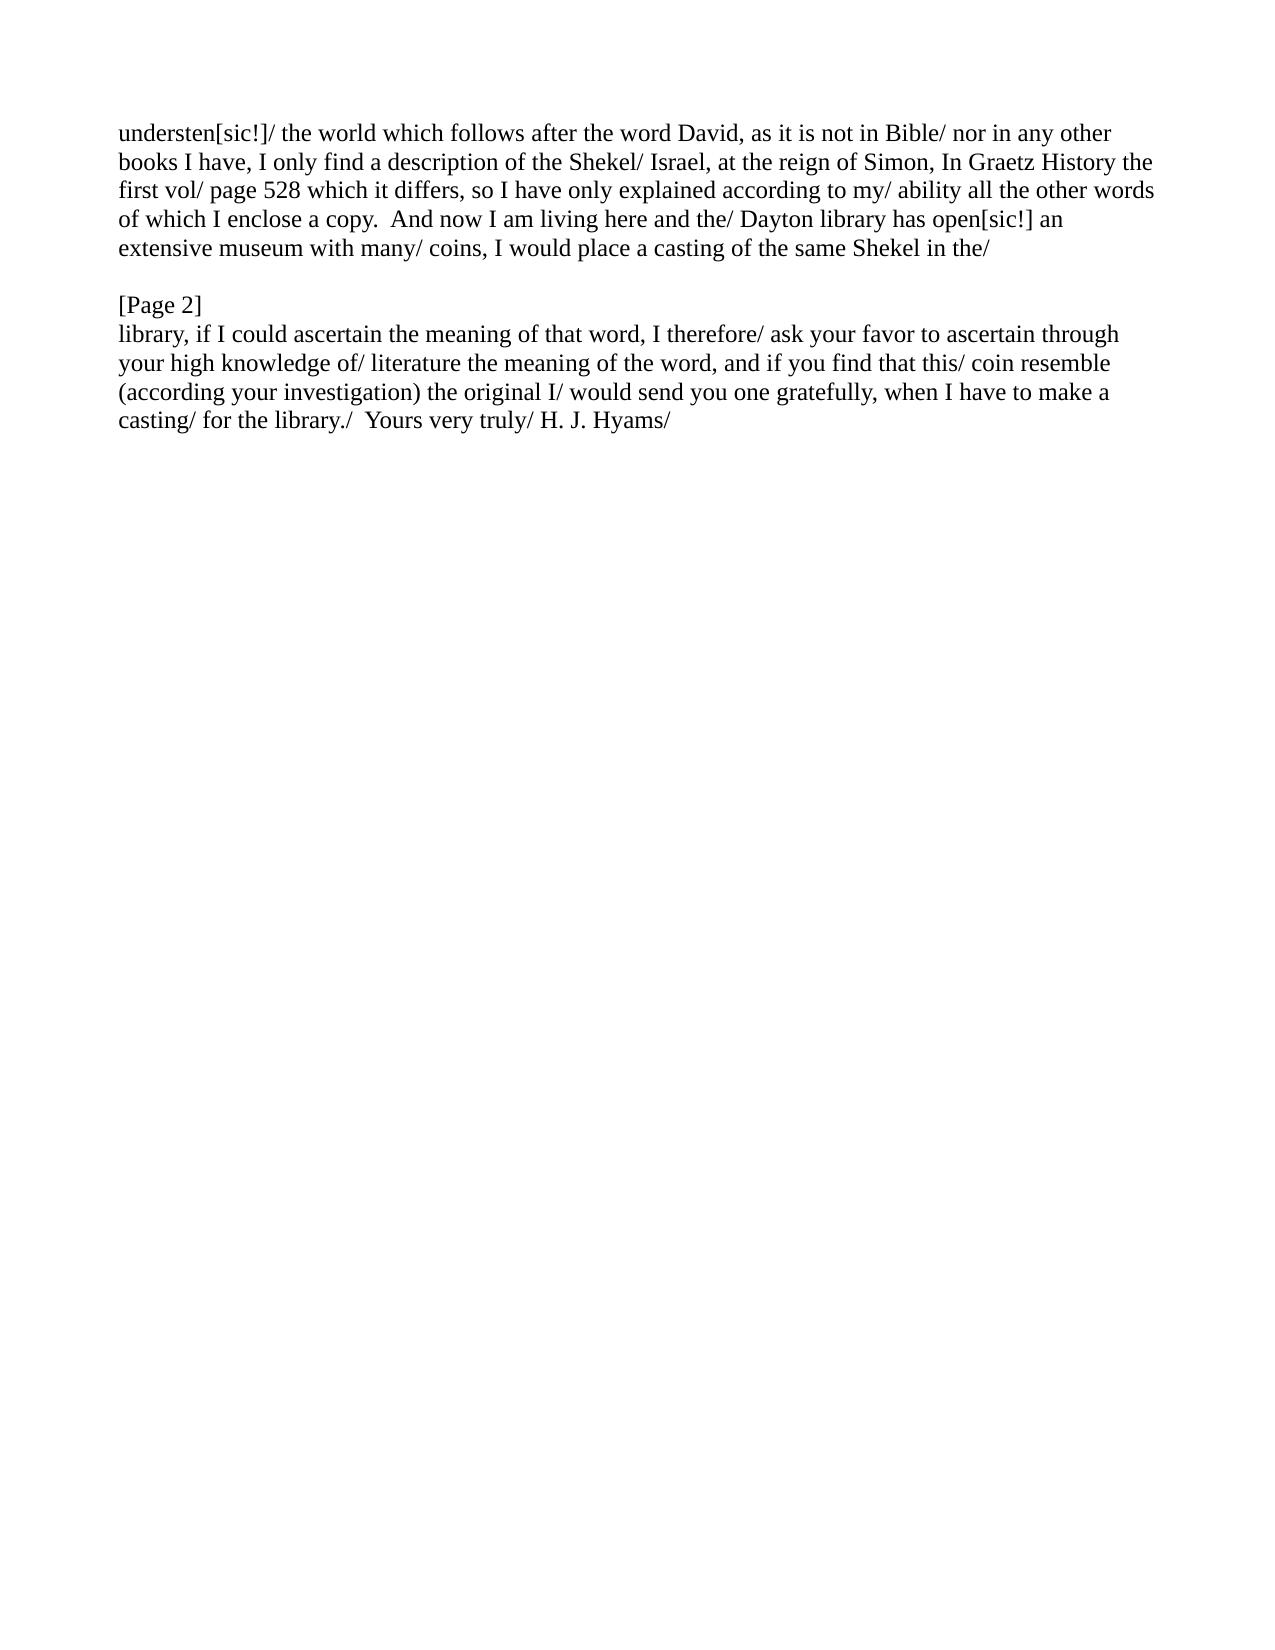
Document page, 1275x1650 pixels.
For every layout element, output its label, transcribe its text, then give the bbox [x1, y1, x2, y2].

text library, if I could ascertain the meaning of that word, I therefore/ ask your favor to ascertain through your high knowledge of/ literature the meaning of the word, and if you find that this/ coin resemble (according your investigation) the original I/ would send you one gratefully, when I have to make a casting/ for the library./ Yours very truly/ H. J. Hyams/ [118, 319, 1157, 434]
text [Page 2] [118, 291, 1157, 319]
text understen[sic!]/ the world which follows after the word David, as it is not in Bible/ nor in any other books I have, I only find a description of the Shekel/ Israel, at the reign of Simon, In Graetz History the first vol/ page 528 which it differs, so I have only explained according to my/ ability all the other words of which I enclose a copy. And now I am living here and the/ Dayton library has open[sic!] an extensive museum with many/ coins, I would place a casting of the same Shekel in the/ [118, 118, 1157, 262]
